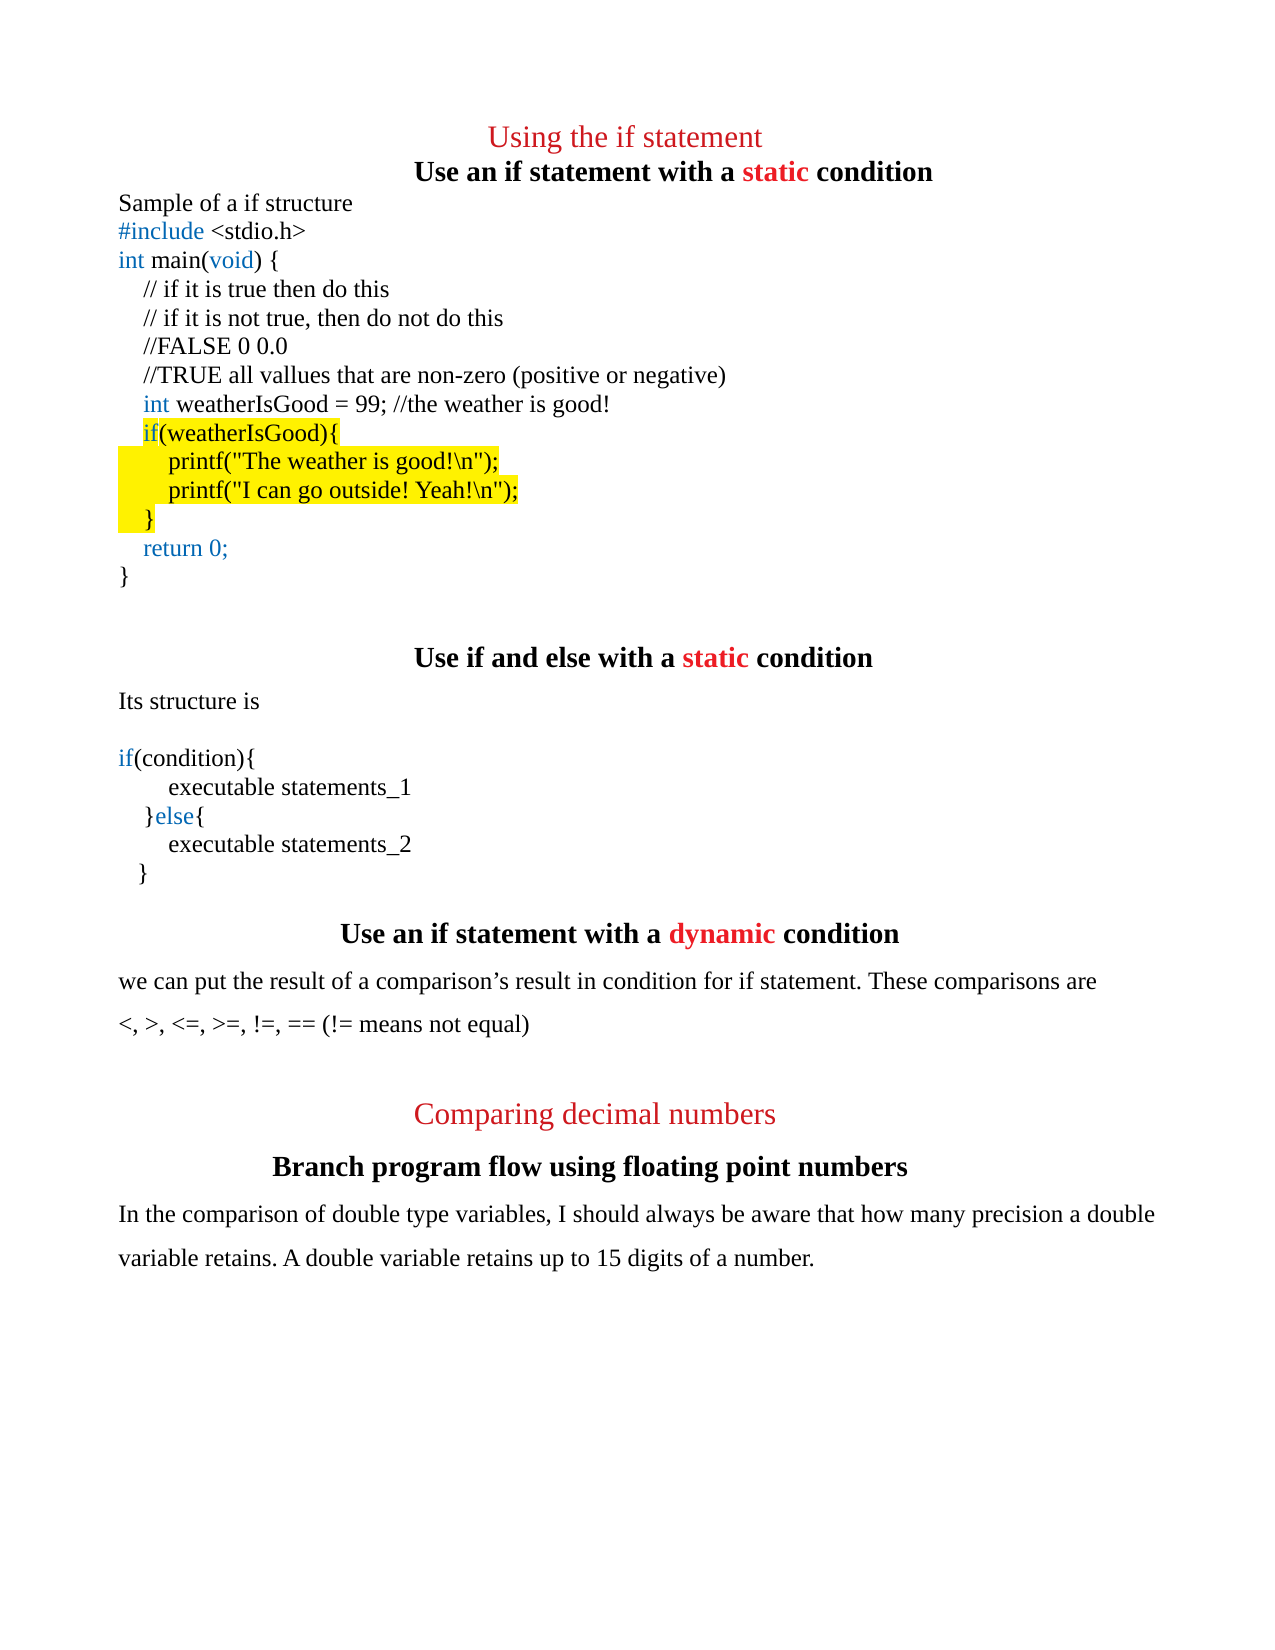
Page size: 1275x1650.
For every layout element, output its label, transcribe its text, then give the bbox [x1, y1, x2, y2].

text int weatherIsGood = 99; //the weather is good! [118, 389, 1157, 418]
text printf("The weather is good!\n"); [118, 446, 1157, 475]
text } [118, 858, 1157, 887]
text Its structure is [118, 686, 1157, 714]
text // if it is not true, then do not do this [118, 303, 1157, 331]
text #include <stdio.h> [118, 216, 1157, 245]
text } [118, 504, 1157, 533]
text // if it is true then do this [118, 274, 1157, 303]
text } [118, 561, 1157, 590]
text return 0; [118, 533, 1157, 561]
text executable statements_2 [118, 829, 1157, 858]
text Comparing decimal numbers [413, 1095, 1157, 1131]
text Sample of a if structure [118, 188, 1157, 216]
text Branch program flow using floating point numbers [266, 1149, 1157, 1183]
text //FALSE 0 0.0 [118, 331, 1157, 360]
text //TRUE all vallues that are non-zero (positive or negative) [118, 360, 1157, 389]
text if(weatherIsGood){ [118, 418, 1157, 446]
text }else{ [118, 801, 1157, 829]
text Use an if statement with a dynamic condition [340, 916, 1157, 949]
text Using the if statement [487, 118, 1157, 154]
text <, >, <=, >=, !=, == (!= means not equal) [118, 1009, 1157, 1038]
text int main(void) { [118, 245, 1157, 274]
text Use an if statement with a static condition [413, 154, 1157, 188]
text we can put the result of a comparison’s result in condition for if statement. These comparisons are [118, 966, 1157, 995]
text printf("I can go outside! Yeah!\n"); [118, 475, 1157, 504]
text executable statements_1 [118, 772, 1157, 801]
text In the comparison of double type variables, I should always be aware that how many precision a double variable retains. A double variable retains up to 15 digits of a number. [118, 1199, 1157, 1271]
text if(condition){ [118, 743, 1157, 772]
subtitle Use if and else with a static condition [413, 640, 1157, 673]
